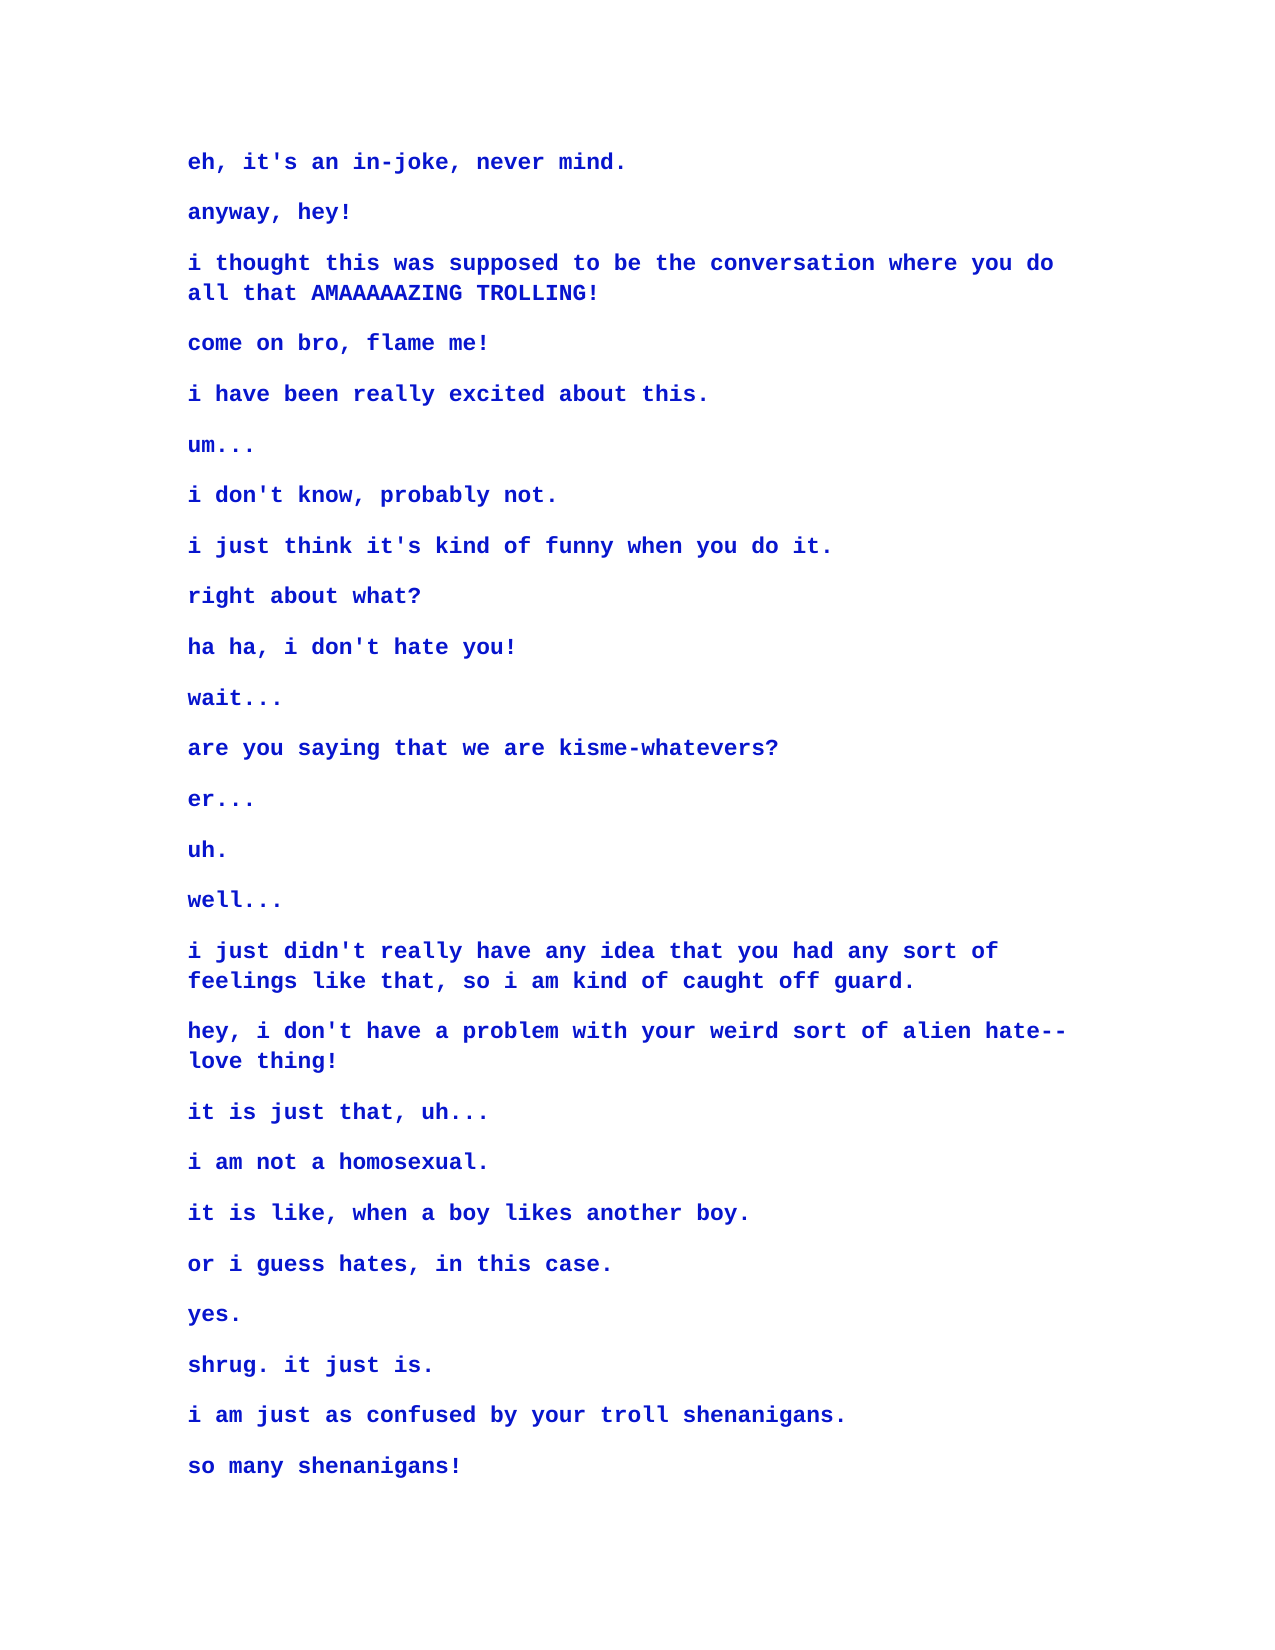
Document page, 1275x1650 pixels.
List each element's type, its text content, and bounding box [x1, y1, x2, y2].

text i have been really excited about this. [187, 382, 1087, 408]
text i am just as confused by your troll shenanigans. [187, 1404, 1087, 1430]
text i just think it's kind of funny when you do it. [187, 534, 1087, 560]
text ha ha, i don't hate you! [187, 635, 1087, 661]
text wait... [187, 686, 1087, 712]
text i thought this was supposed to be the conversation where you do all that AMAAAAAZING TROLLING! [187, 251, 1087, 307]
text i just didn't really have any idea that you had any sort of feelings like that, so i am kind of caught off guard. [187, 939, 1087, 995]
text yes. [187, 1302, 1087, 1328]
text anyway, hey! [187, 201, 1087, 227]
text are you saying that we are kisme-whatevers? [187, 737, 1087, 763]
text it is just that, uh... [187, 1100, 1087, 1126]
text or i guess hates, in this case. [187, 1252, 1087, 1278]
text um... [187, 433, 1087, 459]
text er... [187, 787, 1087, 813]
text it is like, when a boy likes another boy. [187, 1201, 1087, 1227]
text so many shenanigans! [187, 1454, 1087, 1480]
text hey, i don't have a problem with your weird sort of alien hate--love thing! [187, 1019, 1087, 1075]
text i don't know, probably not. [187, 483, 1087, 509]
text well... [187, 888, 1087, 914]
text eh, it's an in-joke, never mind. [187, 150, 1087, 176]
text right about what? [187, 585, 1087, 611]
text come on bro, flame me! [187, 332, 1087, 358]
text shrug. it just is. [187, 1353, 1087, 1379]
text i am not a homosexual. [187, 1151, 1087, 1177]
text uh. [187, 838, 1087, 864]
